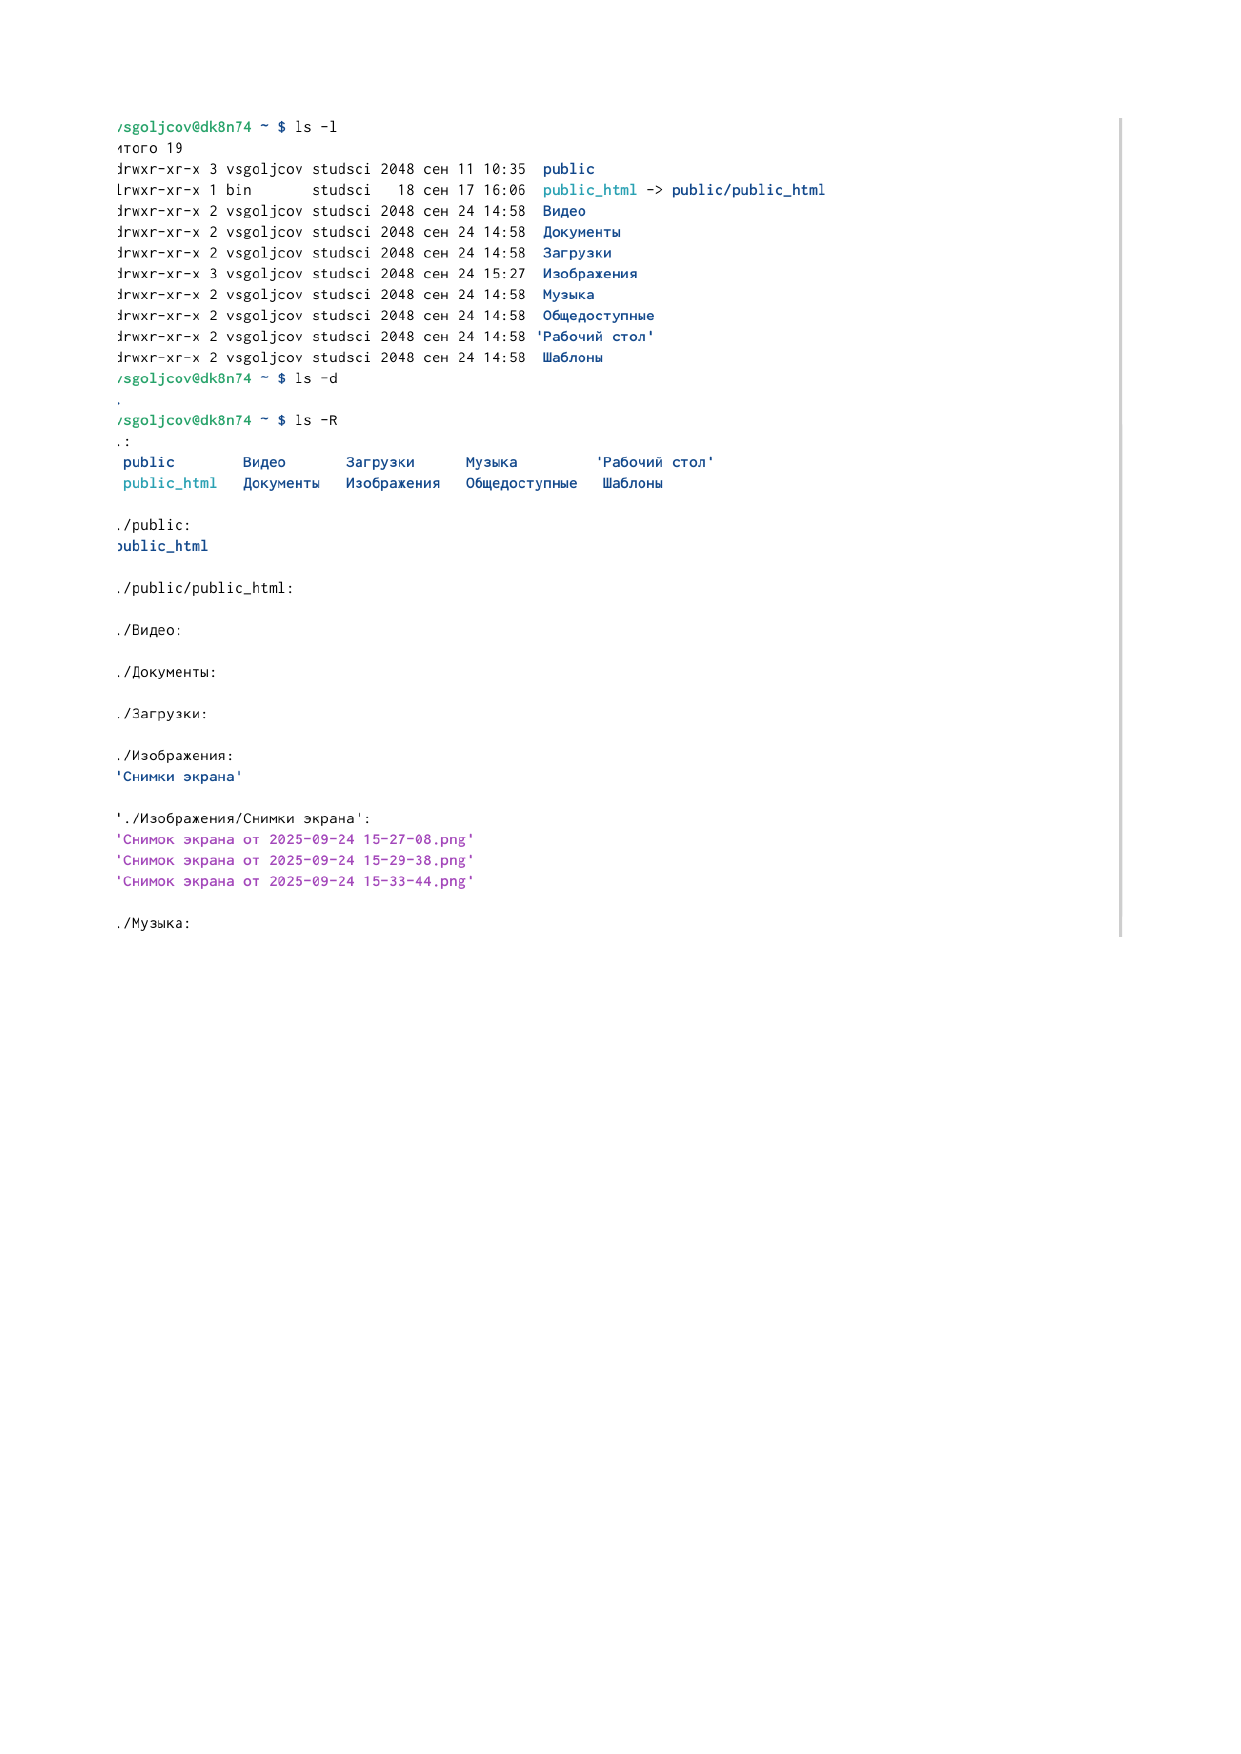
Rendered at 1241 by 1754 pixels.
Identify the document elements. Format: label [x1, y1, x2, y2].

picture [118, 118, 1123, 937]
